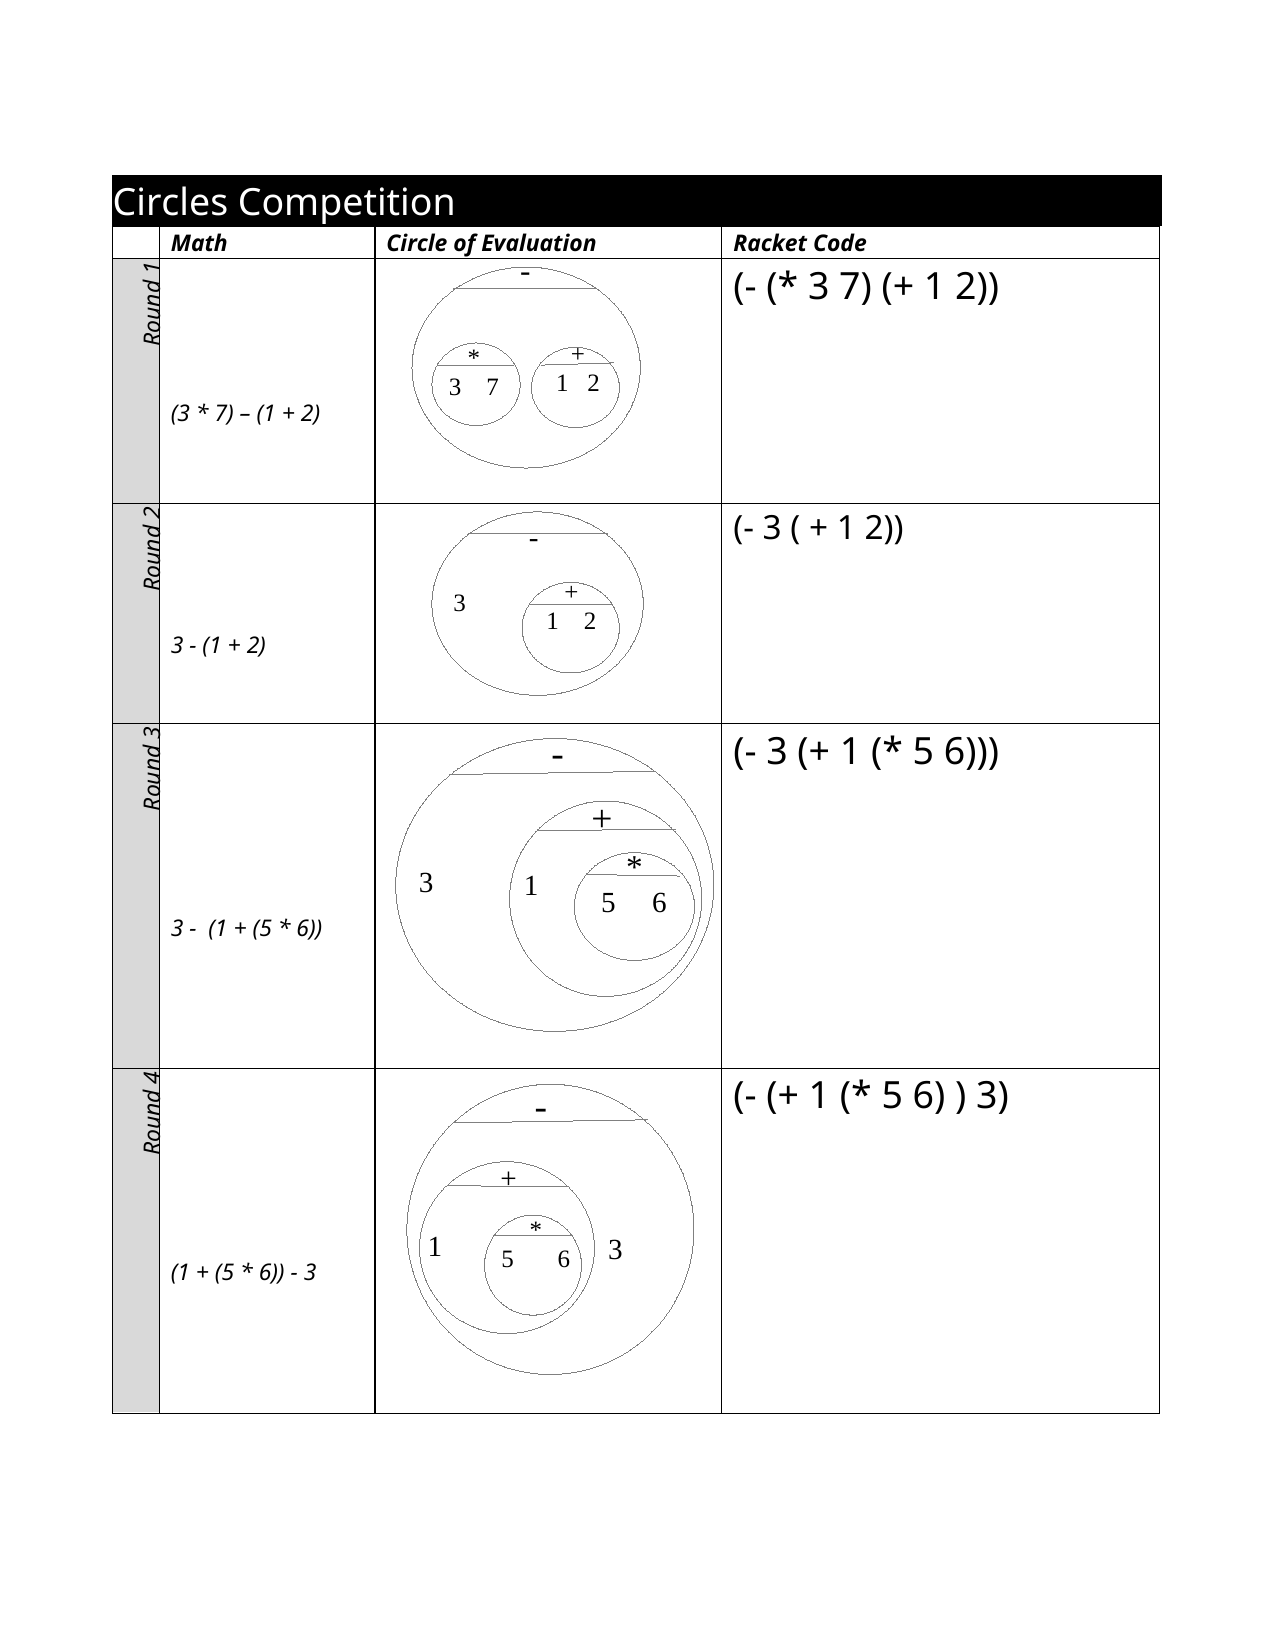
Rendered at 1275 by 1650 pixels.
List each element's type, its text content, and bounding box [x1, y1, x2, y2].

table_cell [376, 259, 721, 503]
table_cell (- (+ 1 (* 5 6) ) 3) [722, 1069, 1159, 1412]
table_header [113, 227, 159, 258]
table_cell (- 3 ( + 1 2)) [722, 504, 1159, 723]
table_cell (1 + (5 * 6)) - 3 [160, 1069, 374, 1412]
table_cell Round 4 [113, 1069, 159, 1412]
table_cell (- 3 (+ 1 (* 5 6))) [722, 724, 1159, 1068]
table_cell 3 - (1 + 2) [160, 504, 374, 723]
table_cell [376, 504, 721, 723]
table_cell Round 2 [113, 504, 159, 723]
table_cell 3 - (1 + (5 * 6)) [160, 724, 374, 1068]
table_header Circle of Evaluation [376, 227, 721, 258]
table_cell Round 3 [113, 724, 159, 1068]
subtitle Circles Competition [112, 175, 1162, 226]
table_cell [376, 1069, 721, 1412]
table_cell (- (* 3 7) (+ 1 2)) [722, 259, 1159, 503]
table_header Math [160, 227, 374, 258]
table_cell [376, 724, 721, 1068]
table_header Racket Code [722, 227, 1159, 258]
table_cell (3 * 7) – (1 + 2) [160, 259, 374, 503]
table_cell Round 1 [113, 259, 159, 503]
